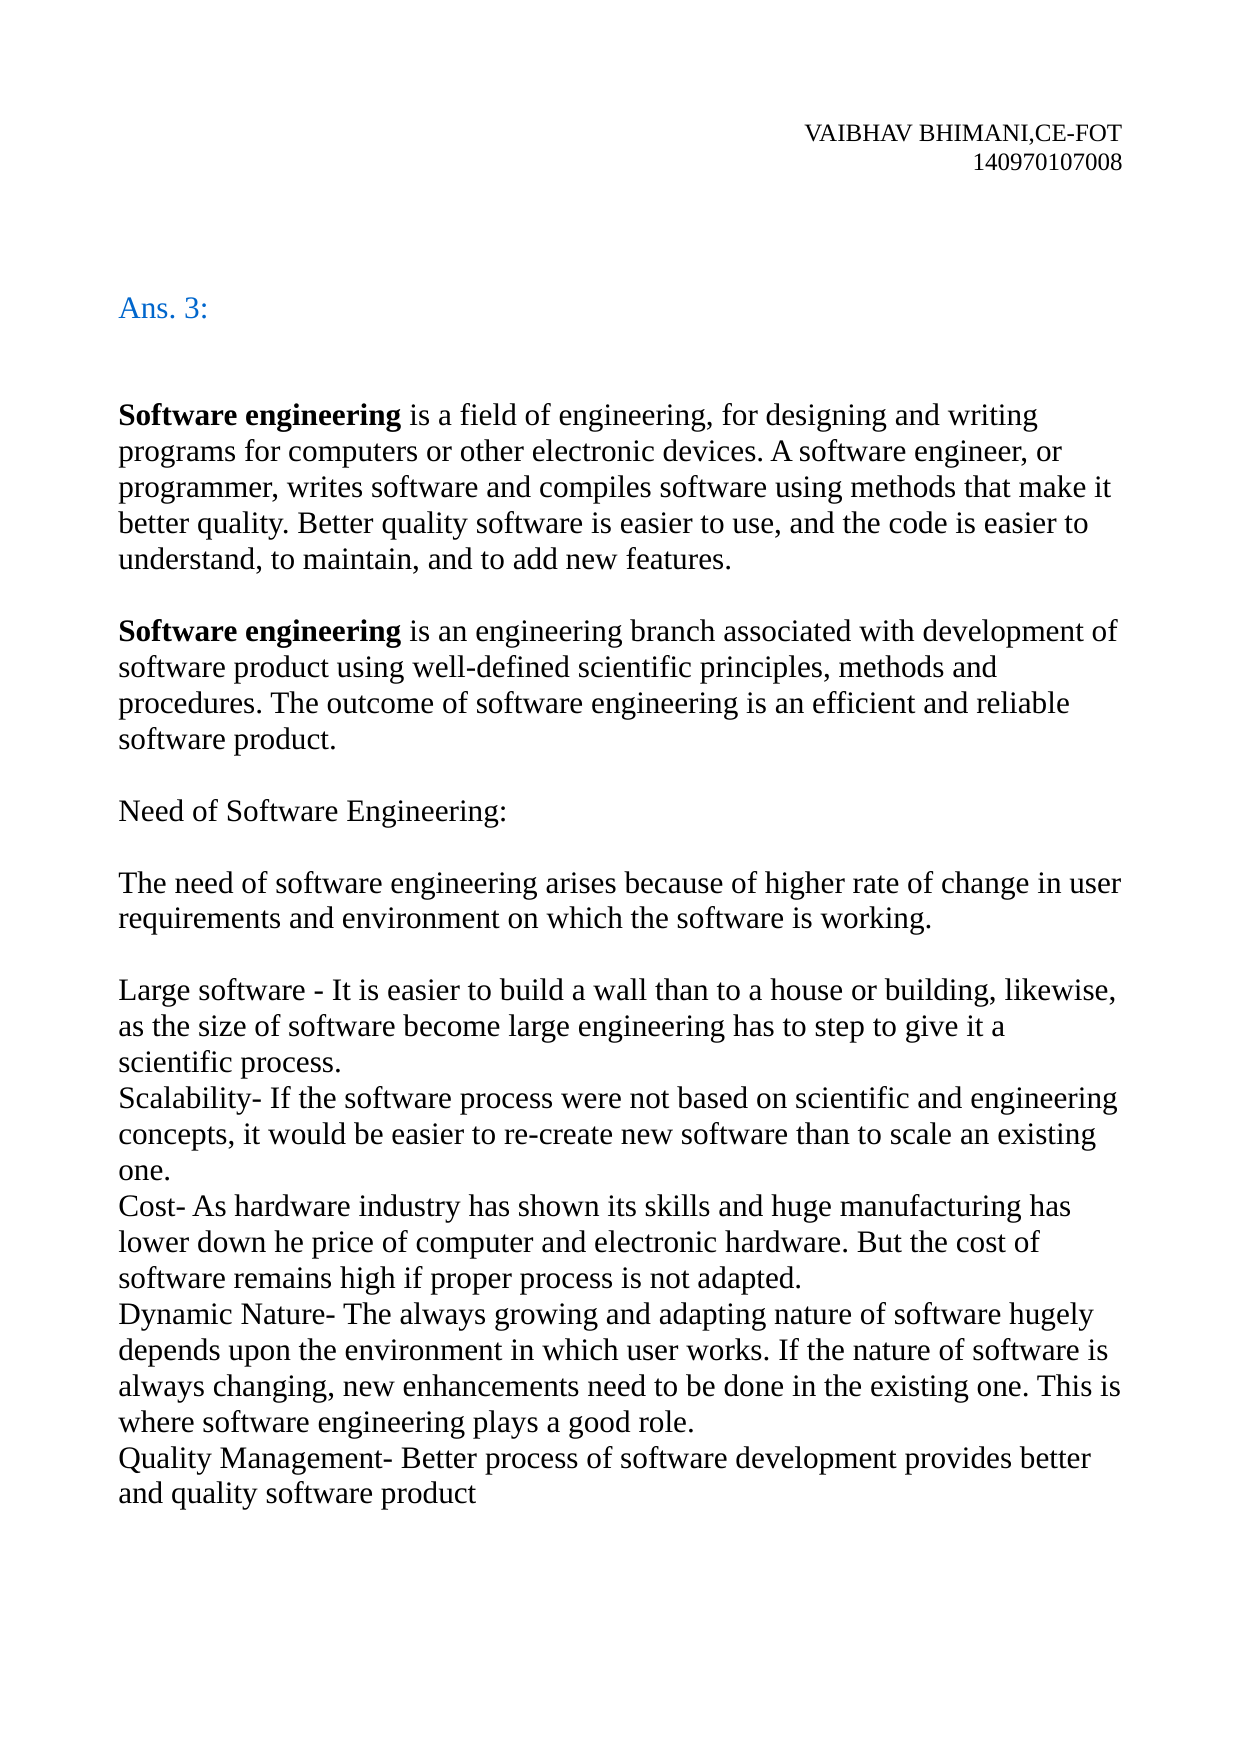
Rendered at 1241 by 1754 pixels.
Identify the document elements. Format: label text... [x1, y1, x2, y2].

text Dynamic Nature- The always growing and adapting nature of software hugely depends upon the environment in which user works. If the nature of software is always changing, new enhancements need to be done in the existing one. This is where software engineering plays a good role. [118, 1295, 1122, 1439]
text Quality Management- Better process of software development provides better and quality software product [118, 1439, 1122, 1511]
text The need of software engineering arises because of higher rate of change in user requirements and environment on which the software is working. [118, 864, 1122, 936]
text Large software - It is easier to build a wall than to a house or building, likewise, as the size of software become large engineering has to step to give it a scientific process. [118, 972, 1122, 1079]
text Scalability- If the software process were not based on scientific and engineering concepts, it would be easier to re-create new software than to scale an existing one. [118, 1079, 1122, 1187]
text Ans. 3: [118, 289, 1122, 325]
text Software engineering is a field of engineering, for designing and writing programs for computers or other electronic devices. A software engineer, or programmer, writes software and compiles software using methods that make it better quality. Better quality software is easier to use, and the code is easier to understand, to maintain, and to add new features. [118, 397, 1122, 576]
text Need of Software Engineering: [118, 792, 1122, 828]
text Software engineering is an engineering branch associated with development of software product using well-defined scientific principles, methods and procedures. The outcome of software engineering is an efficient and reliable software product. [118, 612, 1122, 756]
text Cost- As hardware industry has shown its skills and huge manufacturing has lower down he price of computer and electronic hardware. But the cost of software remains high if proper process is not adapted. [118, 1187, 1122, 1295]
